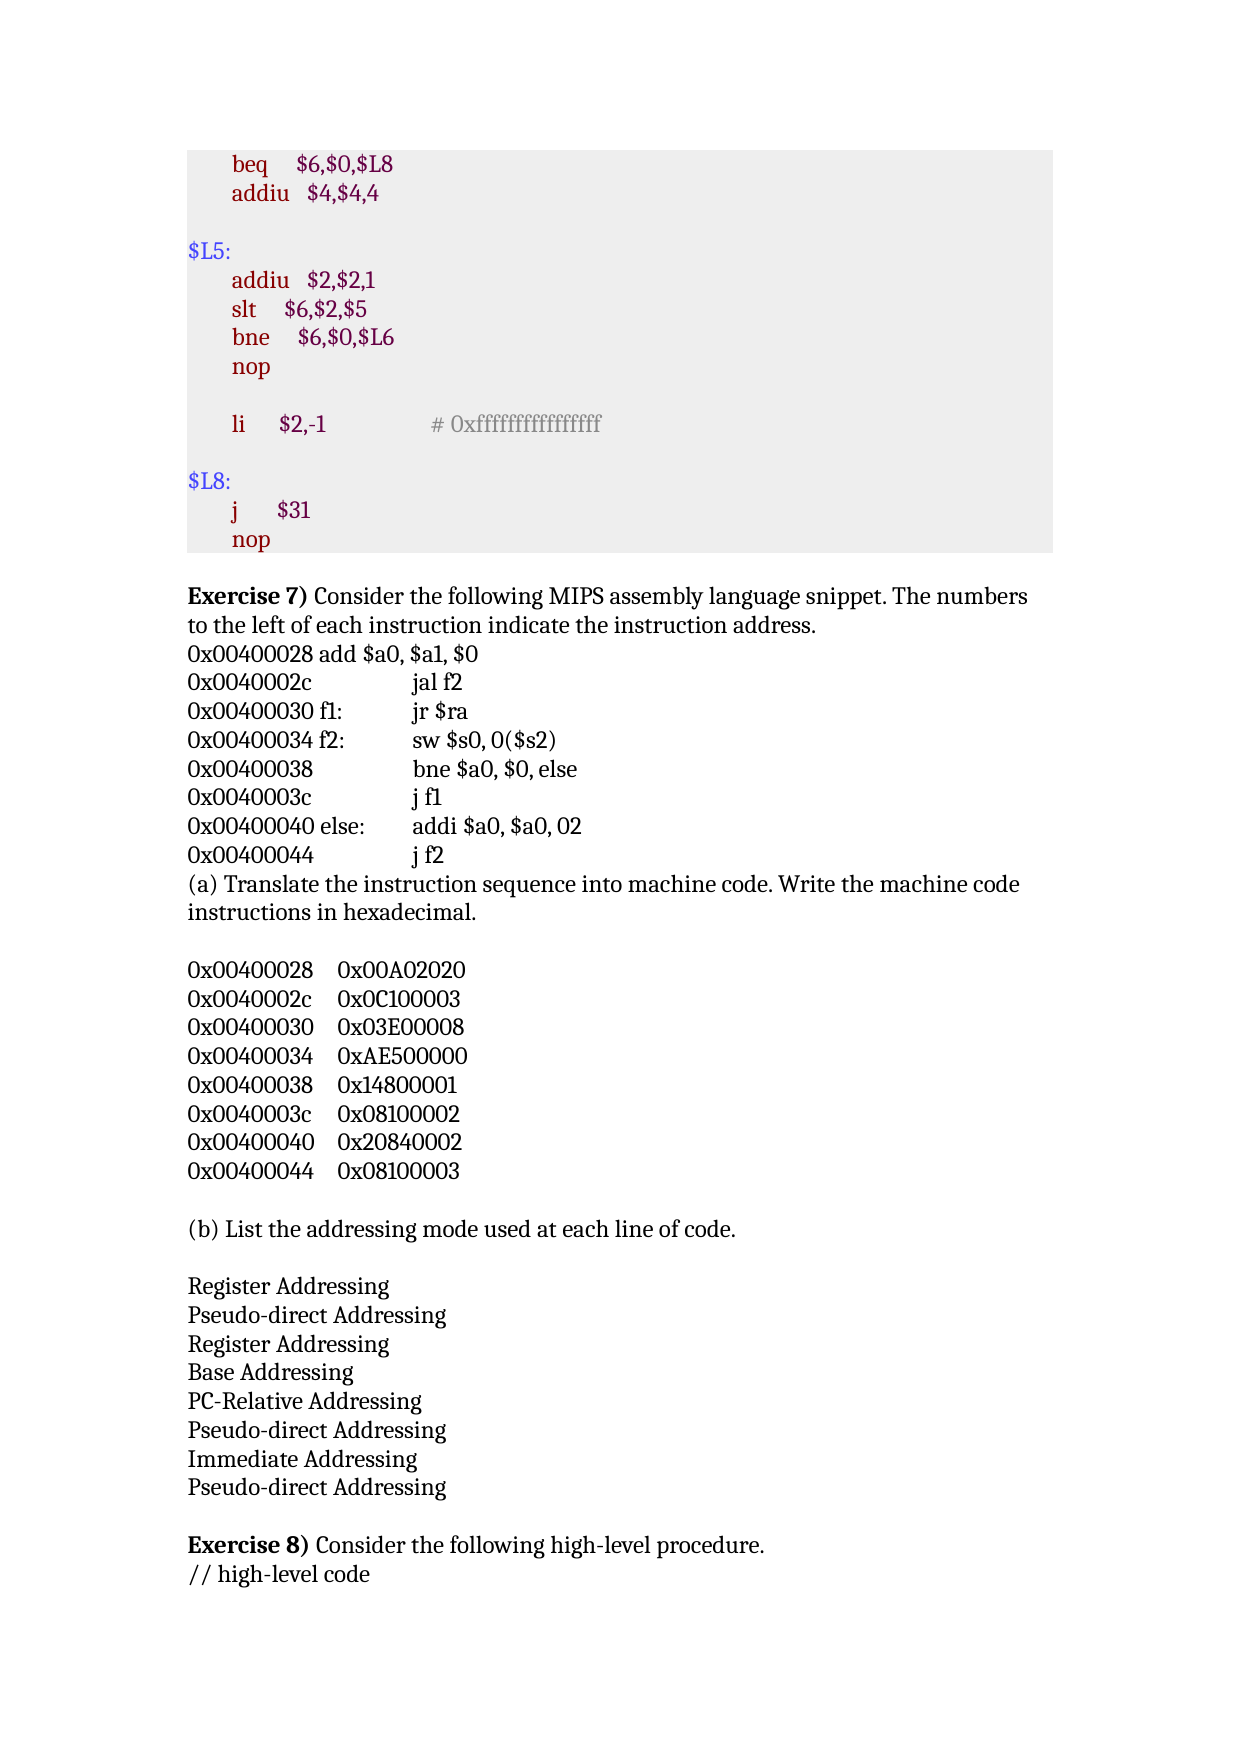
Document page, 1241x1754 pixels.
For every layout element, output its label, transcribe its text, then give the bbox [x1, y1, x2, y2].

text nop [187, 524, 1053, 553]
text $L5: [187, 237, 1053, 266]
text // high-level code [187, 1559, 1053, 1588]
text (b) List the addressing mode used at each line of code. [187, 1214, 1053, 1243]
text Exercise 7) Consider the following MIPS assembly language snippet. The numbers to the left of each instruction indicate the instruction address. [187, 582, 1053, 639]
text 0x00400028 0x00A02020 [187, 956, 1053, 984]
text 0x00400028 add $a0, $a1, $0 [187, 639, 1053, 668]
text Register Addressing [187, 1329, 1053, 1358]
text 0x00400040 0x20840002 [187, 1128, 1053, 1157]
text 0x00400034 f2: sw $s0, 0($s2) [187, 726, 1053, 754]
text Exercise 8) Consider the following high-level procedure. [187, 1531, 1053, 1559]
text 0x00400038 bne $a0, $0, else [187, 754, 1053, 783]
text Base Addressing [187, 1358, 1053, 1387]
text 0x00400040 else: addi $a0, $a0, 02 [187, 812, 1053, 841]
text Pseudo-direct Addressing [187, 1473, 1053, 1502]
text 0x00400030 f1: jr $ra [187, 697, 1053, 726]
text slt $6,$2,$5 [187, 294, 1053, 323]
text $L8: [187, 467, 1053, 496]
text 0x00400044 0x08100003 [187, 1157, 1053, 1186]
text 0x00400034 0xAE500000 [187, 1042, 1053, 1071]
text Immediate Addressing [187, 1444, 1053, 1473]
text j $31 [187, 496, 1053, 524]
text 0x0040003c j f1 [187, 783, 1053, 812]
text 0x00400038 0x14800001 [187, 1071, 1053, 1099]
text nop [187, 352, 1053, 381]
text (a) Translate the instruction sequence into machine code. Write the machine code instructions in hexadecimal. [187, 869, 1053, 927]
text 0x00400044 j f2 [187, 841, 1053, 869]
text 0x0040002c jal f2 [187, 668, 1053, 697]
text PC-Relative Addressing [187, 1387, 1053, 1416]
text Pseudo-direct Addressing [187, 1301, 1053, 1329]
text 0x00400030 0x03E00008 [187, 1013, 1053, 1042]
text li $2,-1 # 0xffffffffffffffff [187, 409, 1053, 438]
text 0x0040003c 0x08100002 [187, 1099, 1053, 1128]
text bne $6,$0,$L6 [187, 323, 1053, 352]
text 0x0040002c 0x0C100003 [187, 984, 1053, 1013]
text addiu $2,$2,1 [187, 266, 1053, 294]
text Pseudo-direct Addressing [187, 1416, 1053, 1444]
text beq $6,$0,$L8 [187, 150, 1053, 179]
text addiu $4,$4,4 [187, 179, 1053, 207]
text Register Addressing [187, 1272, 1053, 1301]
